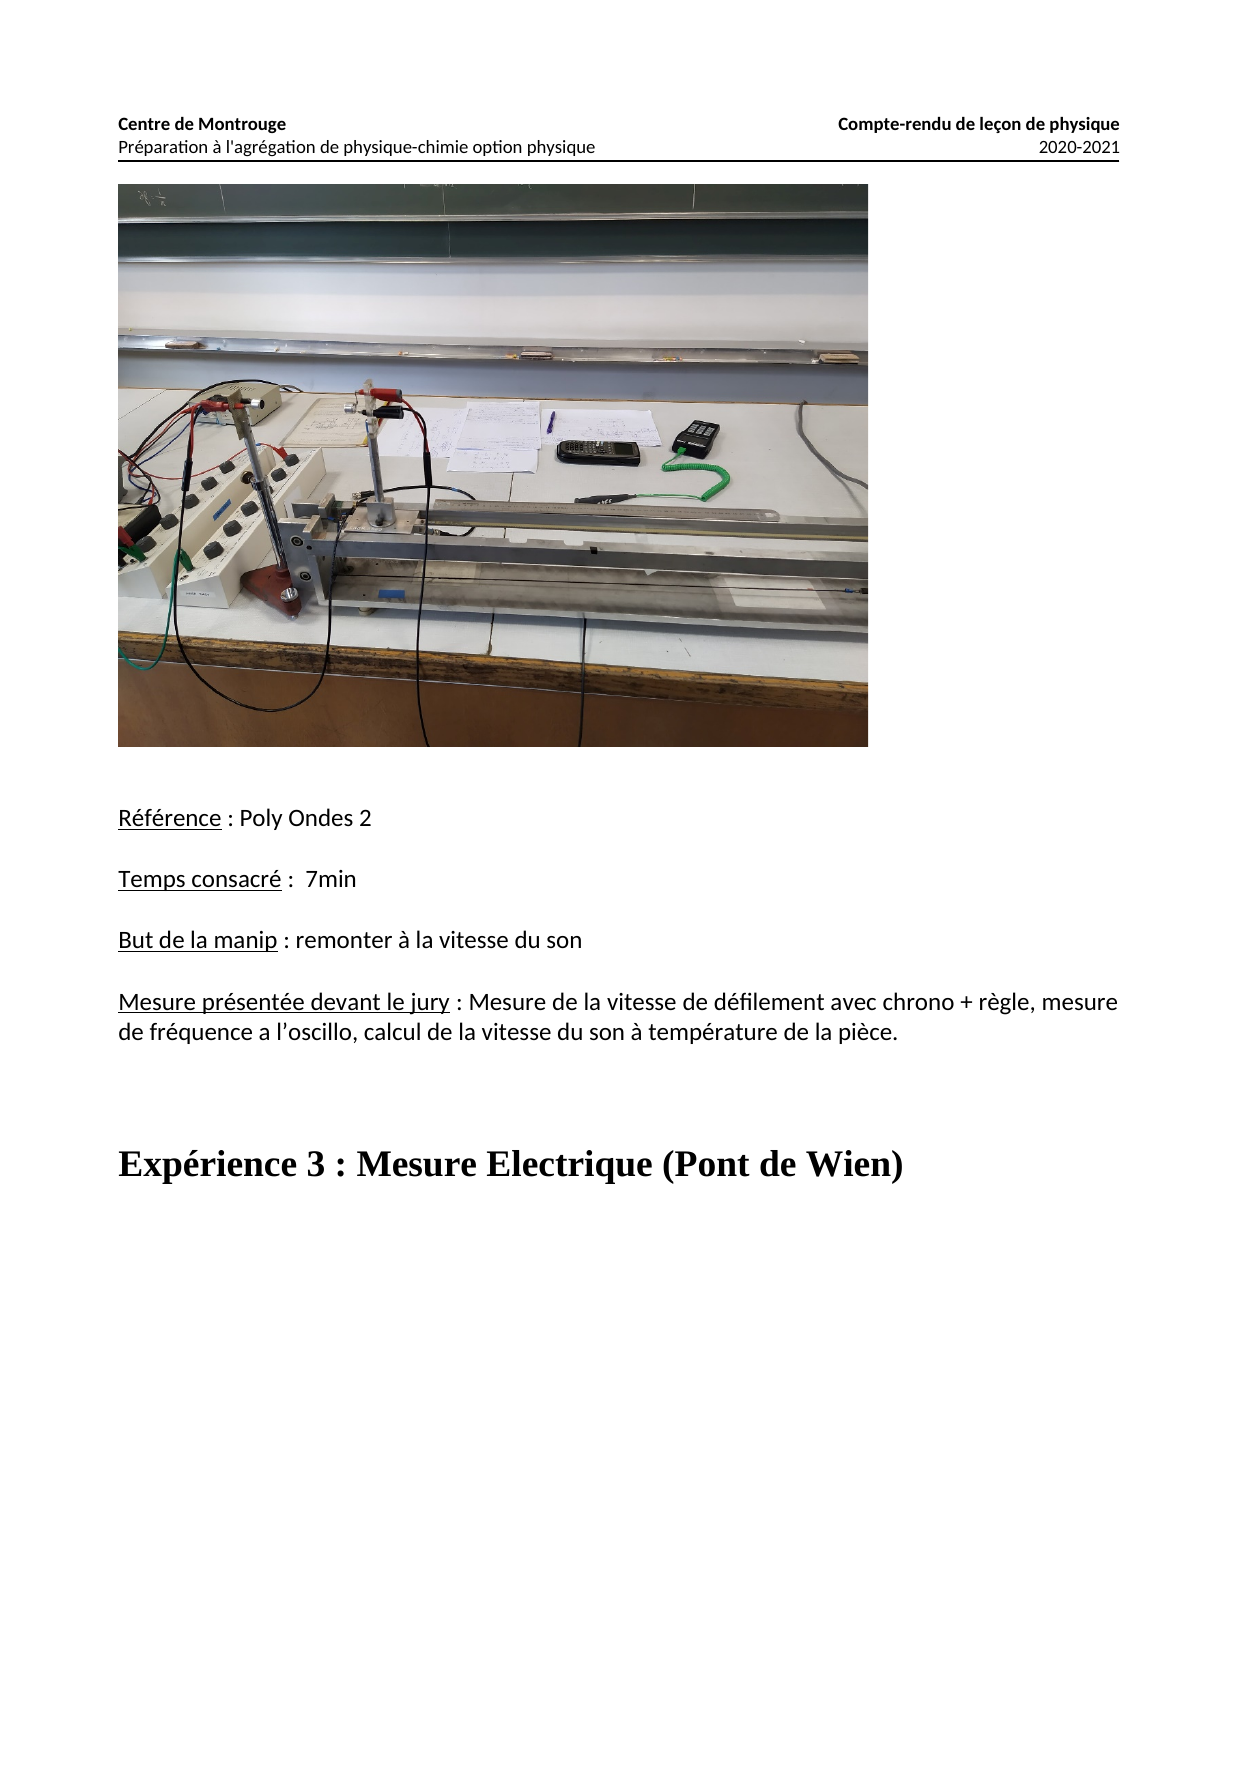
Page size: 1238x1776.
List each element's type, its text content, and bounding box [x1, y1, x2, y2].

text Référence : Poly Ondes 2 [118, 802, 1119, 833]
text But de la manip : remonter à la vitesse du son [118, 924, 1119, 955]
subtitle Expérience 3 : Mesure Electrique (Pont de Wien) [118, 1142, 1119, 1185]
text Temps consacré : 7min [118, 863, 1119, 894]
text Mesure présentée devant le jury : Mesure de la vitesse de défilement avec chrono + règle, mesure de fréquence a l’oscillo, calcul de la vitesse du son à température de la pièce. [118, 986, 1119, 1047]
picture [118, 184, 869, 747]
